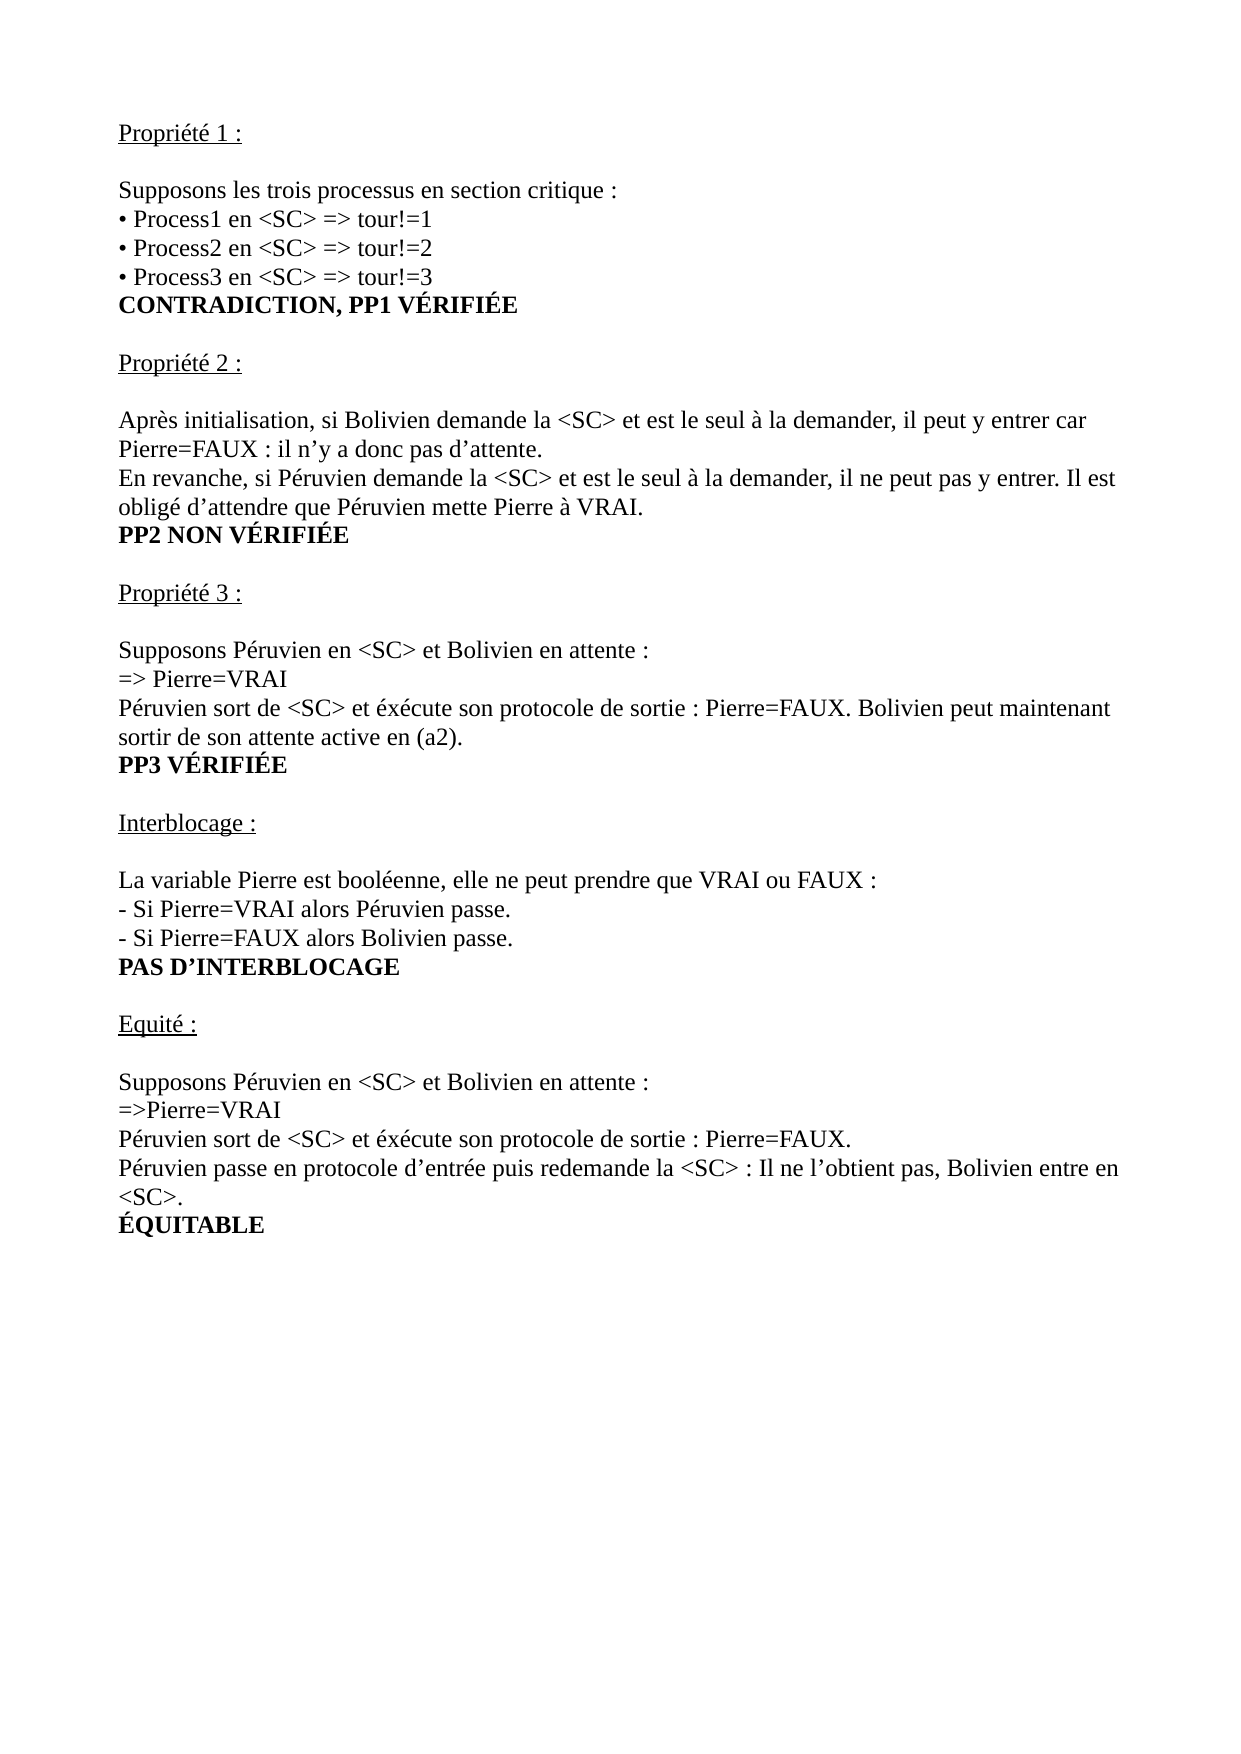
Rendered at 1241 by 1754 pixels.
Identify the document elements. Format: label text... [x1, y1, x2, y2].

text Après initialisation, si Bolivien demande la <SC> et est le seul à la demander, il peut y entrer car Pierre=FAUX : il n’y a donc pas d’attente. [118, 406, 1122, 463]
text PP3 VÉRIFIÉE [118, 751, 1122, 779]
text - Si Pierre=FAUX alors Bolivien passe. [118, 923, 1122, 952]
text Interblocage : [118, 808, 1122, 837]
text PP2 NON VÉRIFIÉE [118, 521, 1122, 549]
text Supposons les trois processus en section critique : [118, 176, 1122, 204]
text Propriété 2 : [118, 348, 1122, 377]
text • Process3 en <SC> => tour!=3 [118, 262, 1122, 291]
text =>Pierre=VRAI [118, 1096, 1122, 1124]
text Péruvien sort de <SC> et éxécute son protocole de sortie : Pierre=FAUX. [118, 1124, 1122, 1153]
text Equité : [118, 1009, 1122, 1038]
text Péruvien sort de <SC> et éxécute son protocole de sortie : Pierre=FAUX. Bolivien peut maintenant sortir de son attente active en (a2). [118, 693, 1122, 751]
text • Process1 en <SC> => tour!=1 [118, 204, 1122, 233]
text Propriété 1 : [118, 118, 1122, 147]
text La variable Pierre est booléenne, elle ne peut prendre que VRAI ou FAUX : [118, 866, 1122, 894]
text En revanche, si Péruvien demande la <SC> et est le seul à la demander, il ne peut pas y entrer. Il est obligé d’attendre que Péruvien mette Pierre à VRAI. [118, 463, 1122, 521]
text • Process2 en <SC> => tour!=2 [118, 233, 1122, 262]
text => Pierre=VRAI [118, 664, 1122, 693]
text CONTRADICTION, PP1 VÉRIFIÉE [118, 291, 1122, 319]
text Supposons Péruvien en <SC> et Bolivien en attente : [118, 1067, 1122, 1096]
text Propriété 3 : [118, 578, 1122, 607]
text Supposons Péruvien en <SC> et Bolivien en attente : [118, 636, 1122, 664]
text PAS D’INTERBLOCAGE [118, 952, 1122, 981]
text ÉQUITABLE [118, 1211, 1122, 1239]
text - Si Pierre=VRAI alors Péruvien passe. [118, 894, 1122, 923]
text Péruvien passe en protocole d’entrée puis redemande la <SC> : Il ne l’obtient pas, Bolivien entre en <SC>. [118, 1153, 1122, 1211]
